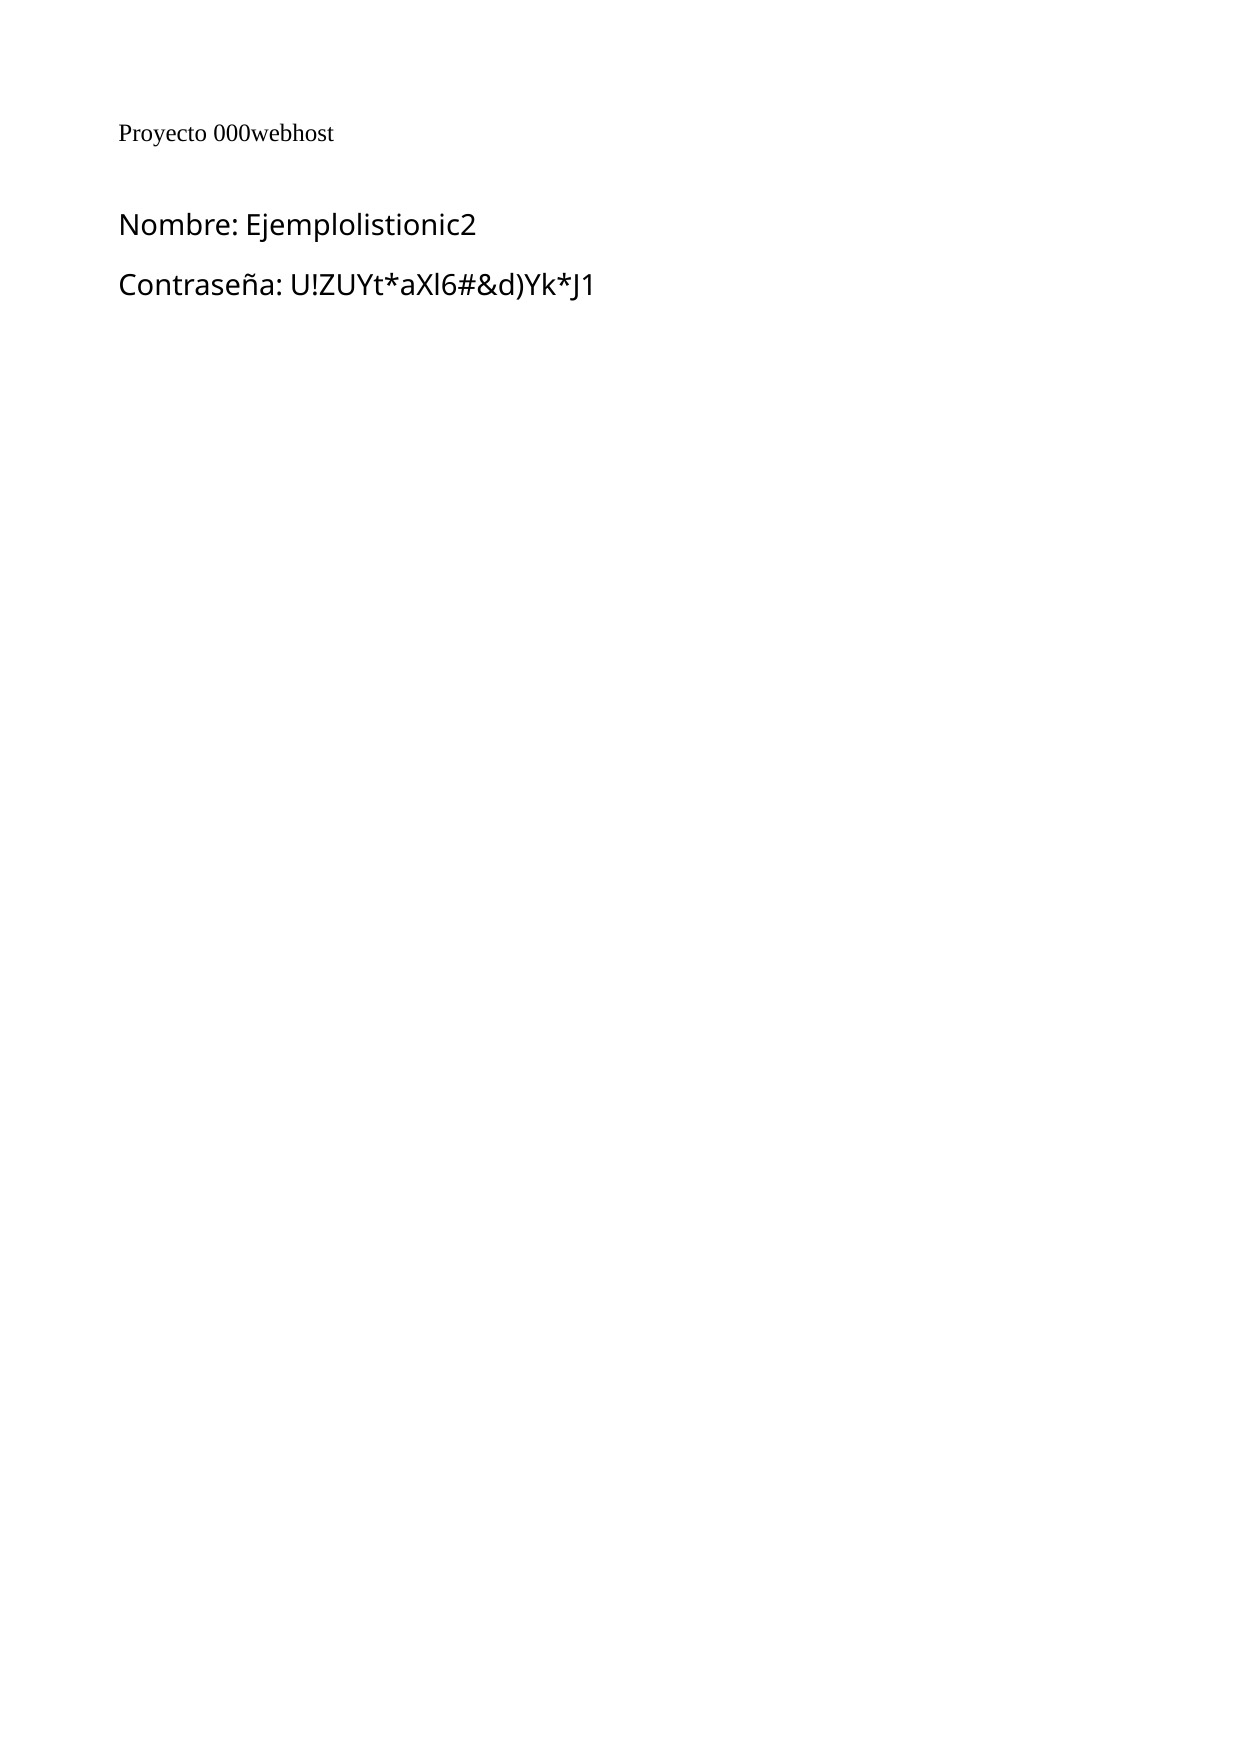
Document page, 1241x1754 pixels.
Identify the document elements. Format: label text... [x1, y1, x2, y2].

text Proyecto 000webhost [118, 118, 1122, 147]
text Nombre: Ejemplolistionic2 [118, 204, 1122, 244]
text Contraseña: U!ZUYt*aXl6#&d)Yk*J1 [118, 264, 1122, 304]
